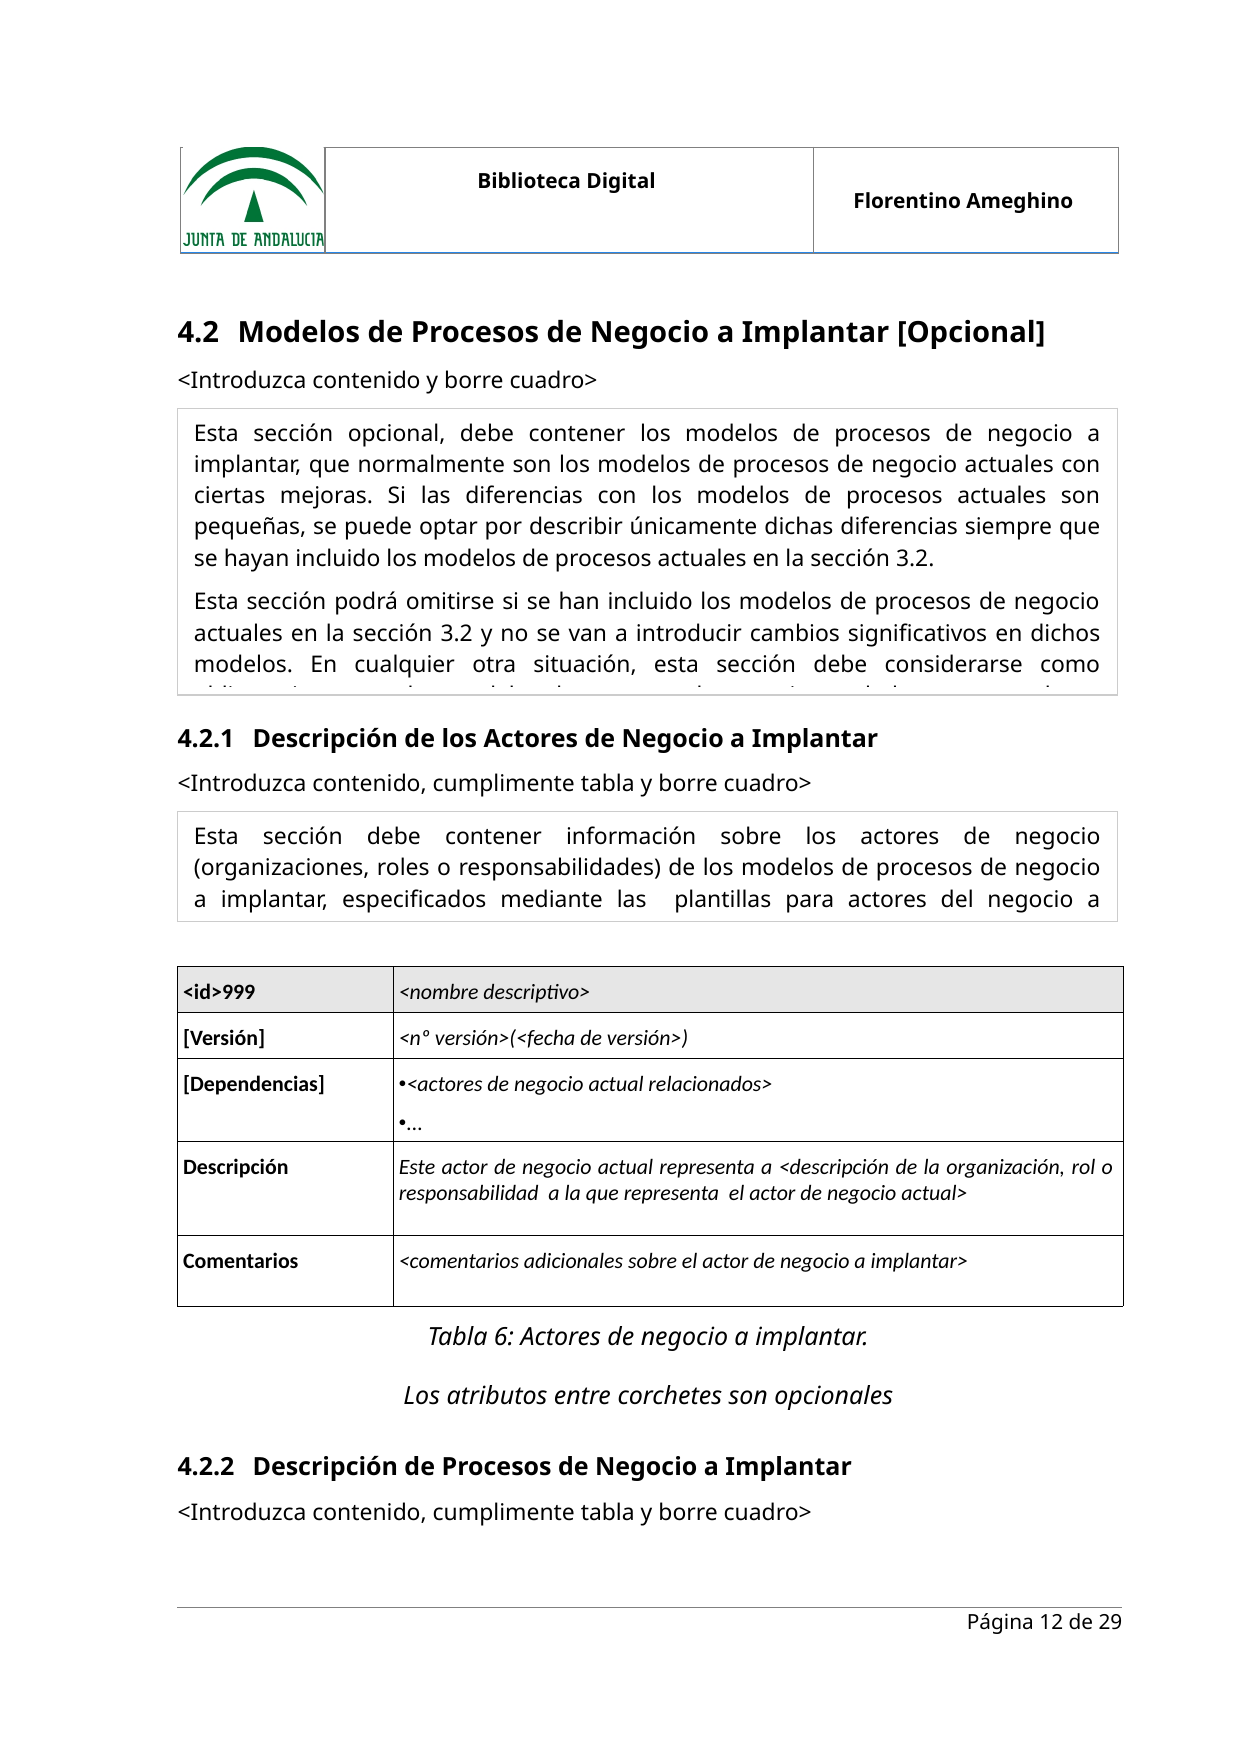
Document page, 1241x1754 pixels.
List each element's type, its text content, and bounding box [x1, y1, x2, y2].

table_header <nombre descriptivo> [394, 967, 1123, 1012]
table_cell Comentarios [178, 1236, 393, 1306]
text Esta sección podrá omitirse si se han incluido los modelos de procesos de negocio actuales en la sección 3.2 y no se van a introducir cambios significativos en dichos modelos. En cualquier otra situación, esta sección debe considerarse como obligatoria, ya que los modelos de procesos de negocio son la base para un buen desarrollo de sistemas de información, especialmente si se quieren aplicar arquitecturas orientadas a servicios. [194, 585, 1101, 687]
text Esta sección opcional, debe contener los modelos de procesos de negocio a implantar, que normalmente son los modelos de procesos de negocio actuales con ciertas mejoras. Si las diferencias con los modelos de procesos actuales son pequeñas, se puede optar por describir únicamente dichas diferencias siempre que se hayan incluido los modelos de procesos actuales en la sección 3.2. [194, 416, 1101, 573]
text Esta sección debe contener información sobre los actores de negocio (organizaciones, roles o responsabilidades) de los modelos de procesos de negocio a implantar, especificados mediante las plantillas para actores del negocio a implantar que se muestran a continuación. [194, 820, 1101, 913]
table_cell Descripción [178, 1142, 393, 1235]
text <Introduzca contenido y borre cuadro> [177, 364, 1122, 395]
table_cell [Dependencias] [178, 1059, 393, 1141]
table_cell Este actor de negocio actual representa a <descripción de la organización, rol o responsabilidad a la que representa el actor de negocio actual> [394, 1142, 1123, 1235]
subtitle Descripción de los Actores de Negocio a Implantar [177, 721, 1122, 755]
subtitle Modelos de Procesos de Negocio a Implantar [Opcional] [177, 311, 1122, 351]
table_cell [Versión] [178, 1013, 393, 1058]
table_header <id>999 [178, 967, 393, 1012]
subtitle Descripción de Procesos de Negocio a Implantar [177, 1449, 1122, 1483]
text Los atributos entre corchetes son opcionales [177, 1377, 1122, 1411]
picture [183, 147, 324, 246]
text <Introduzca contenido, cumplimente tabla y borre cuadro> [177, 1495, 1122, 1527]
text Tabla 6: Actores de negocio a implantar. [177, 1318, 1122, 1352]
table_cell <nº versión>(<fecha de versión>) [394, 1013, 1123, 1058]
table_cell <actores de negocio actual relacionados> ... [394, 1059, 1123, 1141]
table_cell <comentarios adicionales sobre el actor de negocio a implantar> [394, 1236, 1123, 1306]
text <Introduzca contenido, cumplimente tabla y borre cuadro> [177, 767, 1122, 798]
